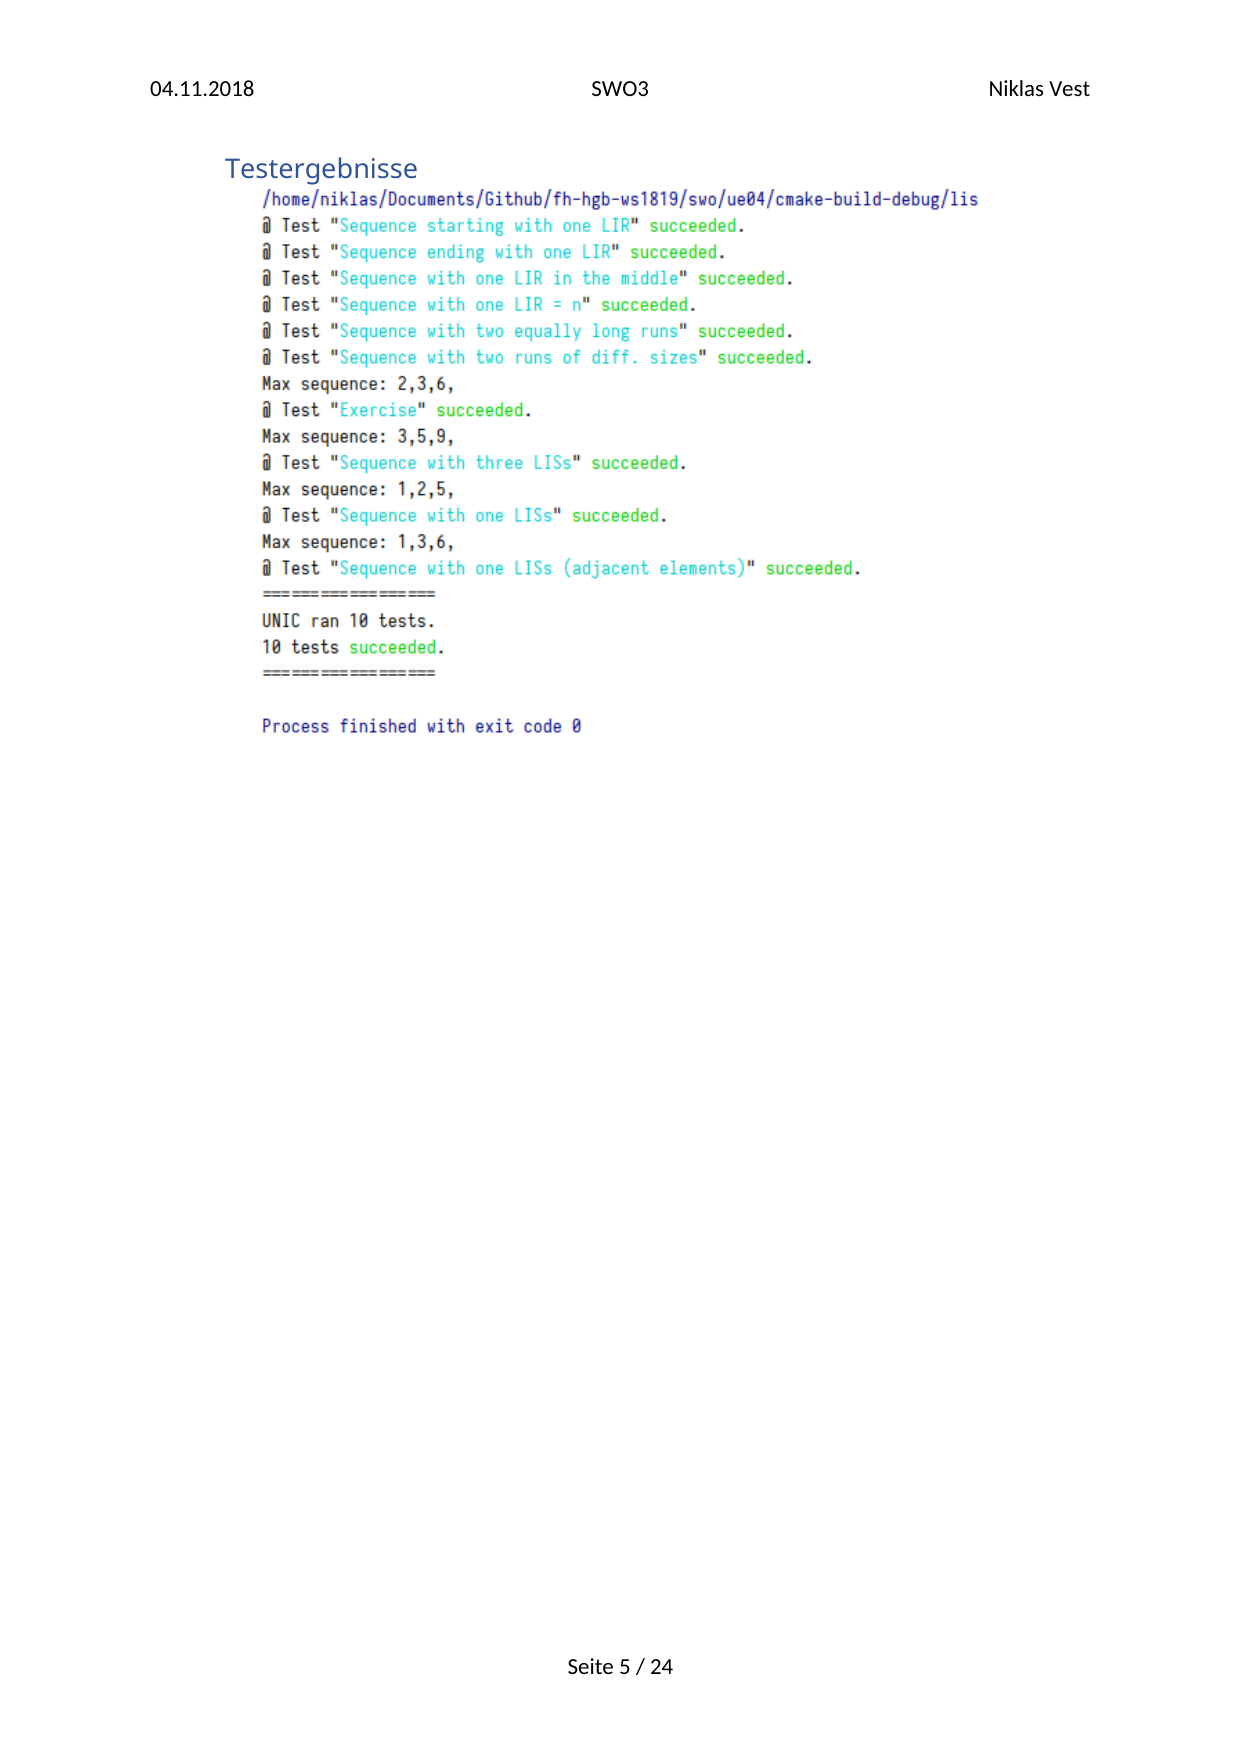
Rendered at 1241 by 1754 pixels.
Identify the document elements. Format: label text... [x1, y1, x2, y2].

picture [254, 189, 986, 741]
subtitle Testergebnisse [225, 150, 1090, 187]
